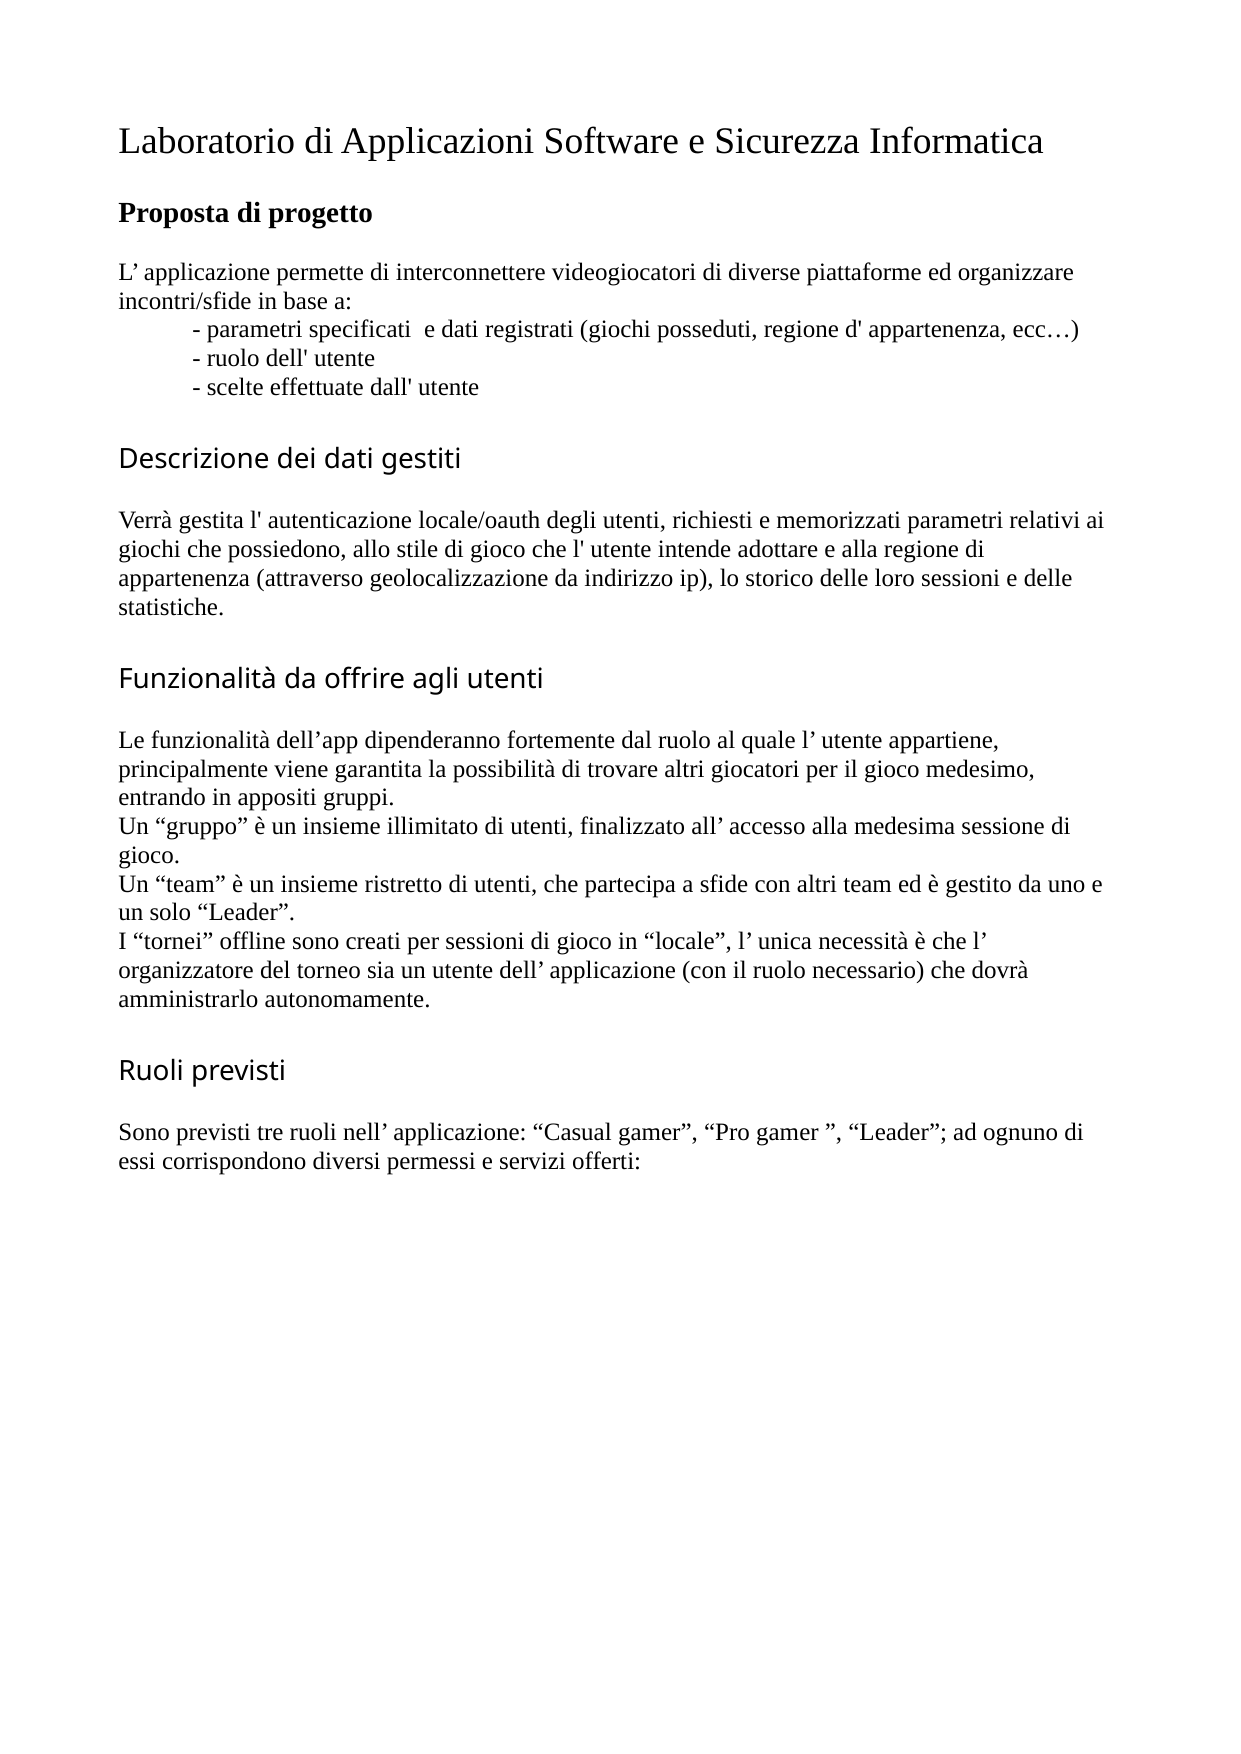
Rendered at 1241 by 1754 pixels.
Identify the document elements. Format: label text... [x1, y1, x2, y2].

text L’ applicazione permette di interconnettere videogiocatori di diverse piattaforme ed organizzare incontri/sfide in base a: [118, 257, 1122, 314]
text Proposta di progetto [118, 195, 1122, 228]
text Un “team” è un insieme ristretto di utenti, che partecipa a sfide con altri team ed è gestito da uno e un solo “Leader”. [118, 869, 1122, 926]
text - parametri specificati e dati registrati (giochi posseduti, regione d' appartenenza, ecc…) [118, 314, 1122, 343]
text Laboratorio di Applicazioni Software e Sicurezza Informatica [118, 118, 1122, 161]
text I “tornei” offline sono creati per sessioni di gioco in “locale”, l’ unica necessità è che l’ organizzatore del torneo sia un utente dell’ applicazione (con il ruolo necessario) che dovrà amministrarlo autonomamente. [118, 926, 1122, 1012]
text Verrà gestita l' autenticazione locale/oauth degli utenti, richiesti e memorizzati parametri relativi ai giochi che possiedono, allo stile di gioco che l' utente intende adottare e alla regione di appartenenza (attraverso geolocalizzazione da indirizzo ip), lo storico delle loro sessioni e delle statistiche. [118, 505, 1122, 620]
text Un “gruppo” è un insieme illimitato di utenti, finalizzato all’ accesso alla medesima sessione di gioco. [118, 811, 1122, 869]
text Sono previsti tre ruoli nell’ applicazione: “Casual gamer”, “Pro gamer ”, “Leader”; ad ognuno di essi corrispondono diversi permessi e servizi offerti: [118, 1117, 1122, 1174]
text Funzionalità da offrire agli utenti [118, 658, 1122, 696]
text Le funzionalità dell’app dipenderanno fortemente dal ruolo al quale l’ utente appartiene, principalmente viene garantita la possibilità di trovare altri giocatori per il gioco medesimo, entrando in appositi gruppi. [118, 725, 1122, 811]
text - ruolo dell' utente [118, 343, 1122, 372]
text Descrizione dei dati gestiti [118, 439, 1122, 477]
text - scelte effettuate dall' utente [118, 372, 1122, 401]
text Ruoli previsti [118, 1050, 1122, 1088]
